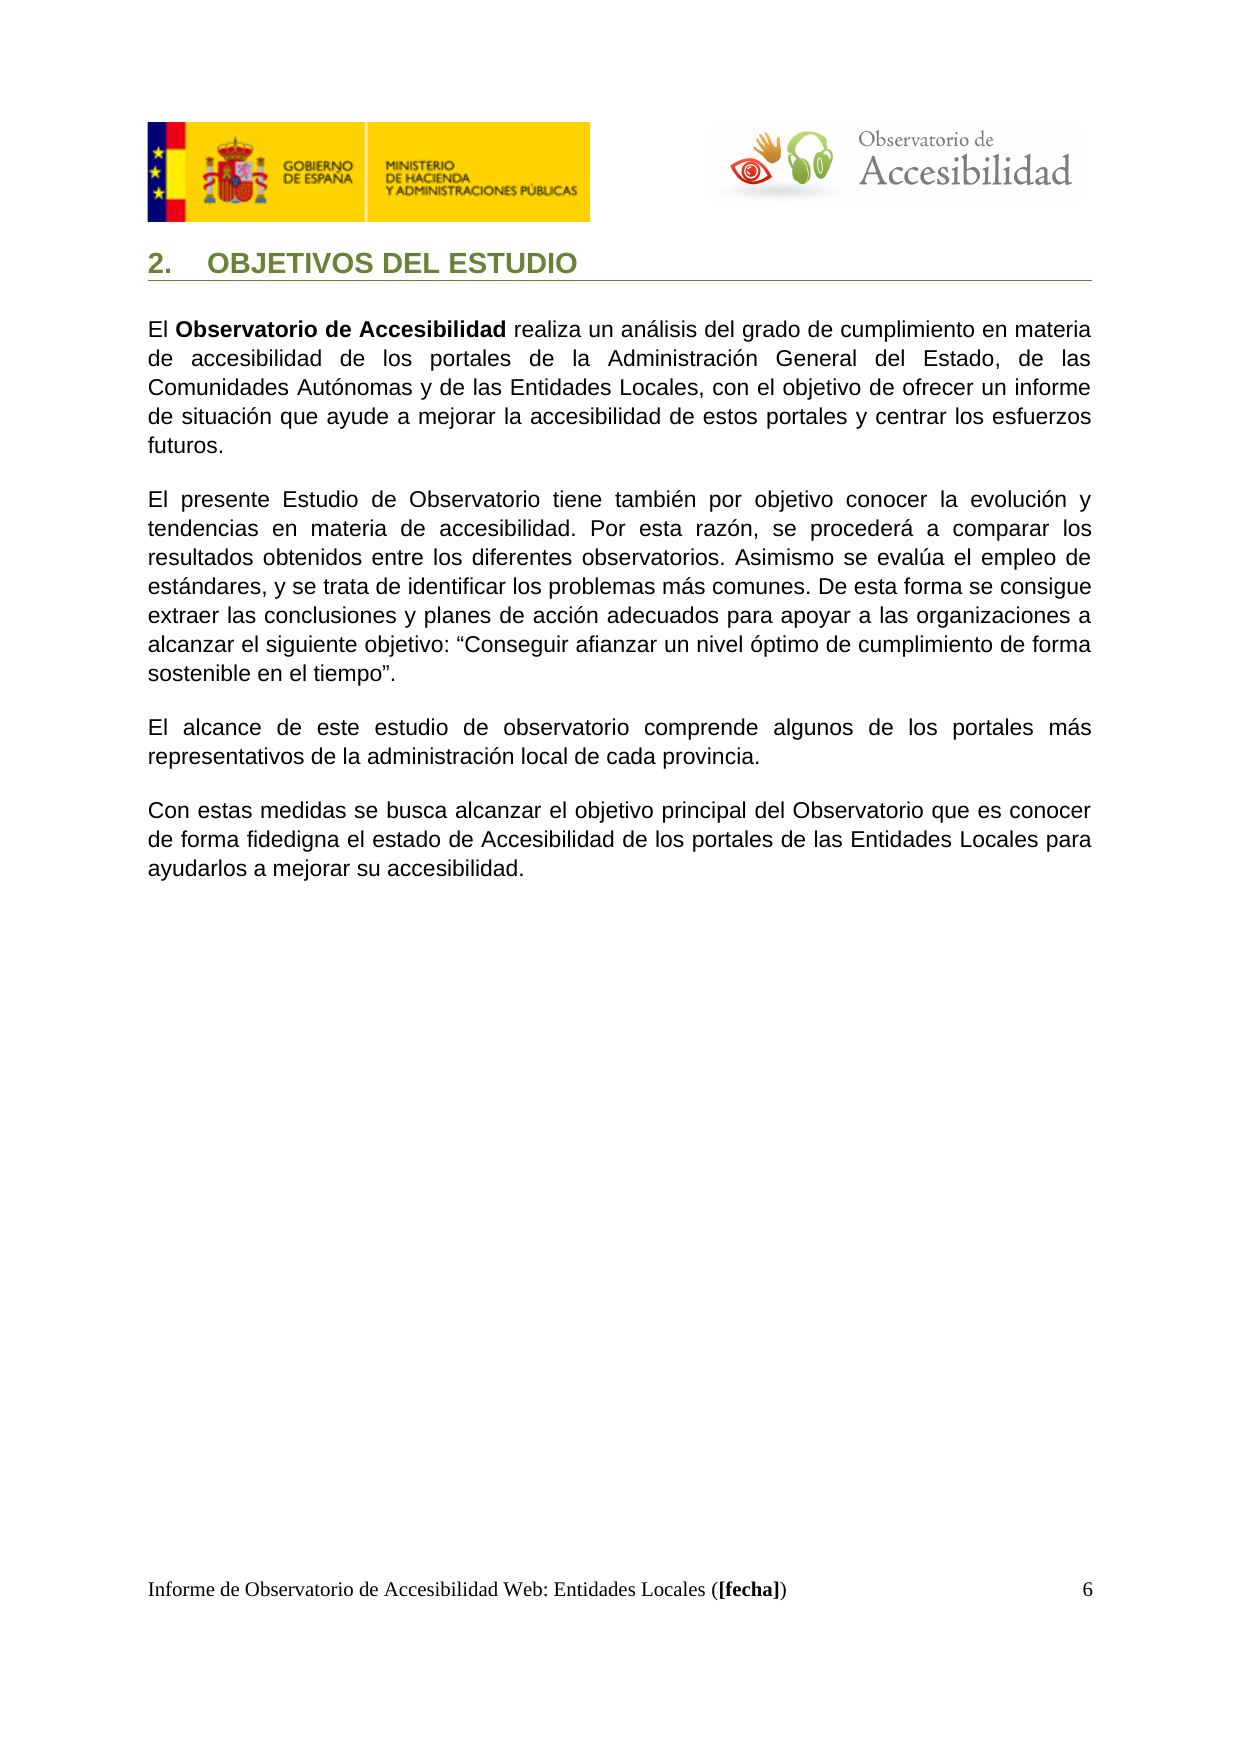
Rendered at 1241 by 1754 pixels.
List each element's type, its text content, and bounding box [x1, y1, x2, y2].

picture [710, 122, 1086, 205]
text Con estas medidas se busca alcanzar el objetivo principal del Observatorio que es conocer de forma fidedigna el estado de Accesibilidad de los portales de las Entidades Locales para ayudarlos a mejorar su accesibilidad. [148, 797, 1092, 881]
list Objetivos del estudio [148, 247, 1092, 280]
text El alcance de este estudio de observatorio comprende algunos de los portales más representativos de la administración local de cada provincia. [148, 714, 1092, 769]
text El presente Estudio de Observatorio tiene también por objetivo conocer la evolución y tendencias en materia de accesibilidad. Por esta razón, se procederá a comparar los resultados obtenidos entre los diferentes observatorios. Asimismo se evalúa el empleo de estándares, y se trata de identificar los problemas más comunes. De esta forma se consigue extraer las conclusiones y planes de acción adecuados para apoyar a las organizaciones a alcanzar el siguiente objetivo: “Conseguir afianzar un nivel óptimo de cumplimiento de forma sostenible en el tiempo”. [148, 486, 1092, 686]
text El Observatorio de Accesibilidad realiza un análisis del grado de cumplimiento en materia de accesibilidad de los portales de la Administración General del Estado, de las Comunidades Autónomas y de las Entidades Locales, con el objetivo de ofrecer un informe de situación que ayude a mejorar la accesibilidad de estos portales y centrar los esfuerzos futuros. [148, 316, 1092, 458]
picture [147, 122, 591, 222]
